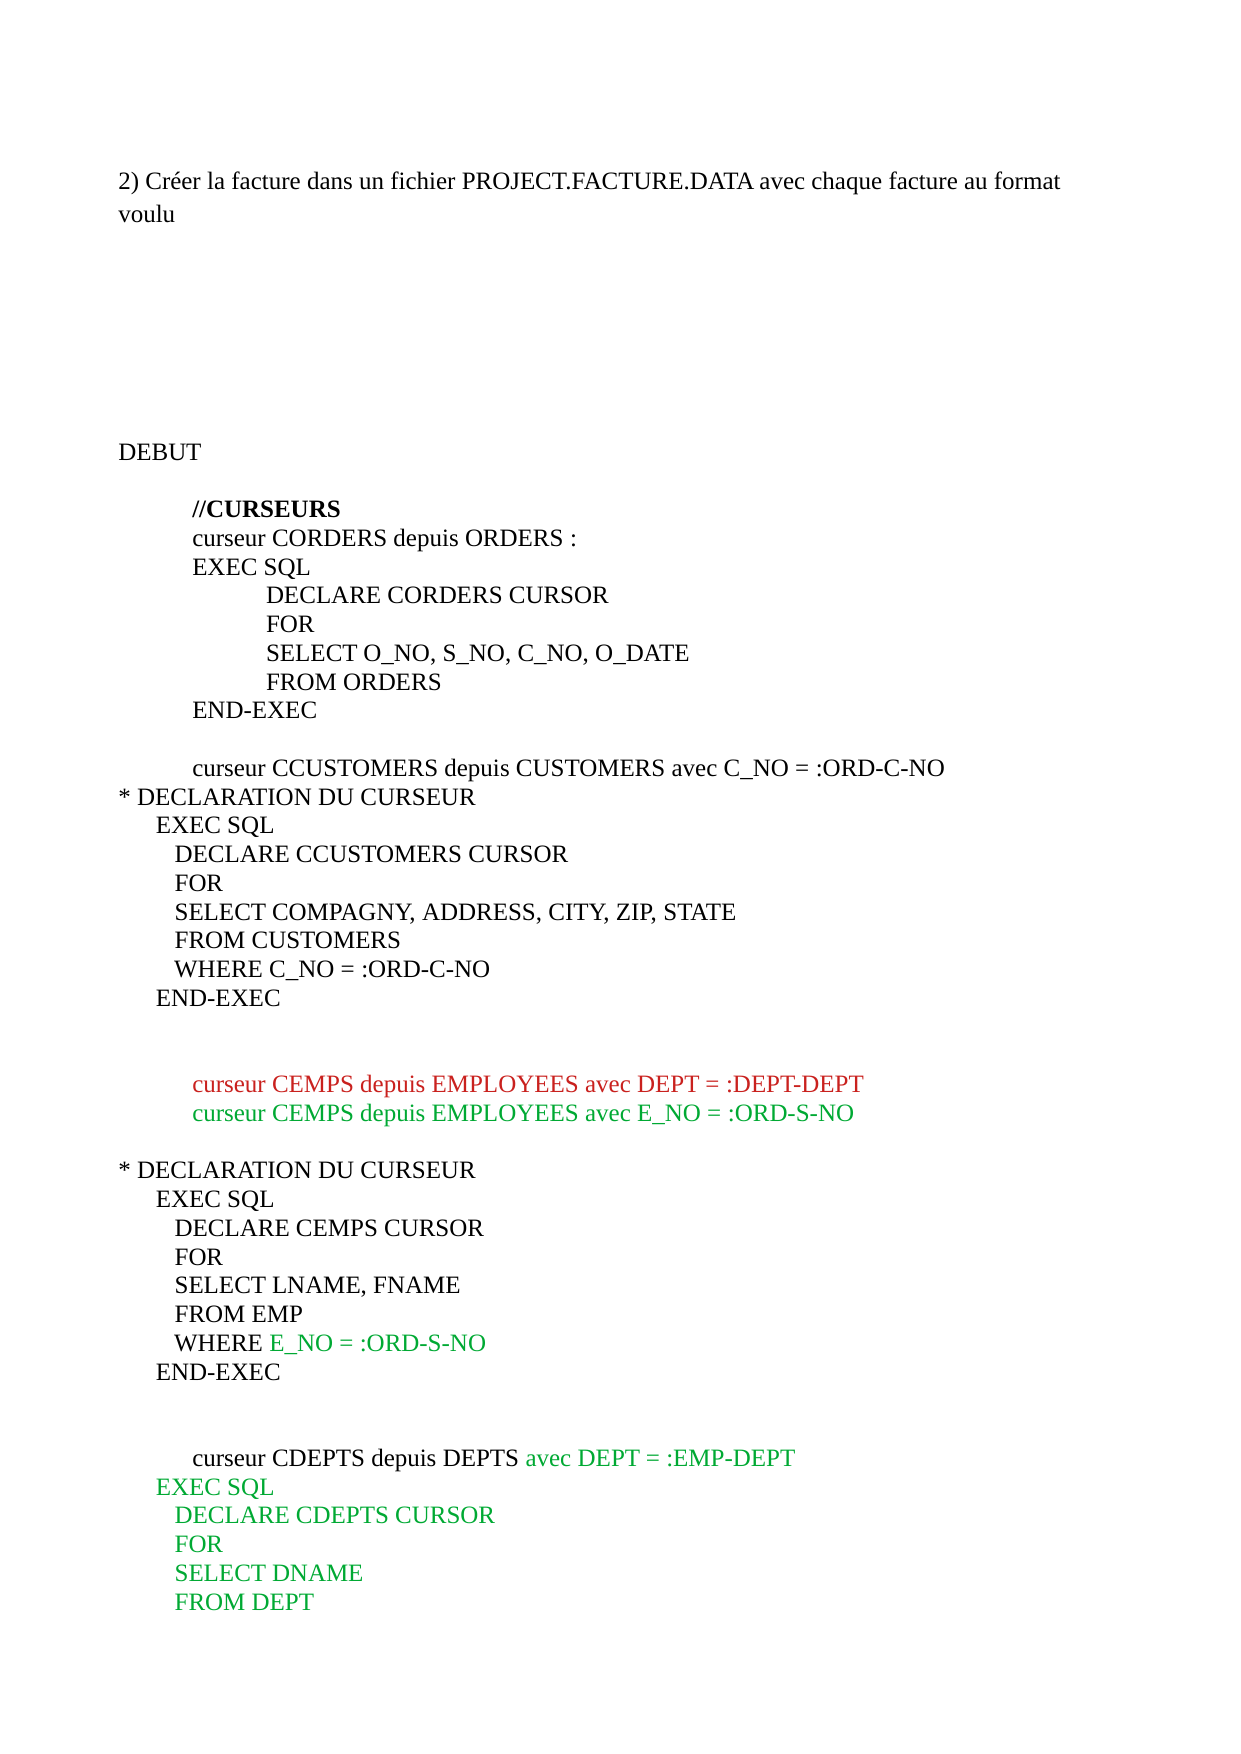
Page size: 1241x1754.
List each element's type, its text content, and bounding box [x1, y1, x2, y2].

text curseur CEMPS depuis EMPLOYEES avec E_NO = :ORD-S-NO [118, 1098, 1122, 1127]
text SELECT COMPAGNY, ADDRESS, CITY, ZIP, STATE [118, 897, 1122, 926]
text EXEC SQL [118, 1472, 1122, 1501]
text EXEC SQL [118, 552, 1122, 581]
text END-EXEC [118, 1357, 1122, 1386]
text FROM ORDERS [118, 667, 1122, 696]
text FROM CUSTOMERS [118, 926, 1122, 954]
text DEBUT [118, 437, 1122, 466]
text //CURSEURS [118, 494, 1122, 523]
text EXEC SQL [118, 811, 1122, 839]
text DECLARE CCUSTOMERS CURSOR [118, 839, 1122, 868]
text * DECLARATION DU CURSEUR [118, 1156, 1122, 1184]
text FROM DEPT [118, 1587, 1122, 1616]
text DECLARE CORDERS CURSOR [118, 581, 1122, 609]
text FOR [118, 1529, 1122, 1558]
text WHERE E_NO = :ORD-S-NO [118, 1328, 1122, 1357]
text FROM EMP [118, 1299, 1122, 1328]
text * DECLARATION DU CURSEUR [118, 782, 1122, 811]
text curseur CORDERS depuis ORDERS : [118, 523, 1122, 552]
text FOR [118, 868, 1122, 897]
text EXEC SQL [118, 1184, 1122, 1213]
text FOR [118, 1242, 1122, 1271]
text END-EXEC [118, 983, 1122, 1012]
text DECLARE CEMPS CURSOR [118, 1213, 1122, 1242]
text WHERE C_NO = :ORD-C-NO [118, 954, 1122, 983]
text curseur CDEPTS depuis DEPTS avec DEPT = :EMP-DEPT [118, 1443, 1122, 1472]
text FOR [118, 609, 1122, 638]
text SELECT O_NO, S_NO, C_NO, O_DATE [118, 638, 1122, 667]
text curseur CCUSTOMERS depuis CUSTOMERS avec C_NO = :ORD-C-NO [118, 753, 1122, 782]
text curseur CEMPS depuis EMPLOYEES avec DEPT = :DEPT-DEPT [118, 1069, 1122, 1098]
text SELECT DNAME [118, 1558, 1122, 1587]
text SELECT LNAME, FNAME [118, 1271, 1122, 1299]
text DECLARE CDEPTS CURSOR [118, 1501, 1122, 1529]
text END-EXEC [118, 696, 1122, 724]
text 2) Créer la facture dans un fichier PROJECT.FACTURE.DATA avec chaque facture au format voulu [118, 166, 1122, 227]
